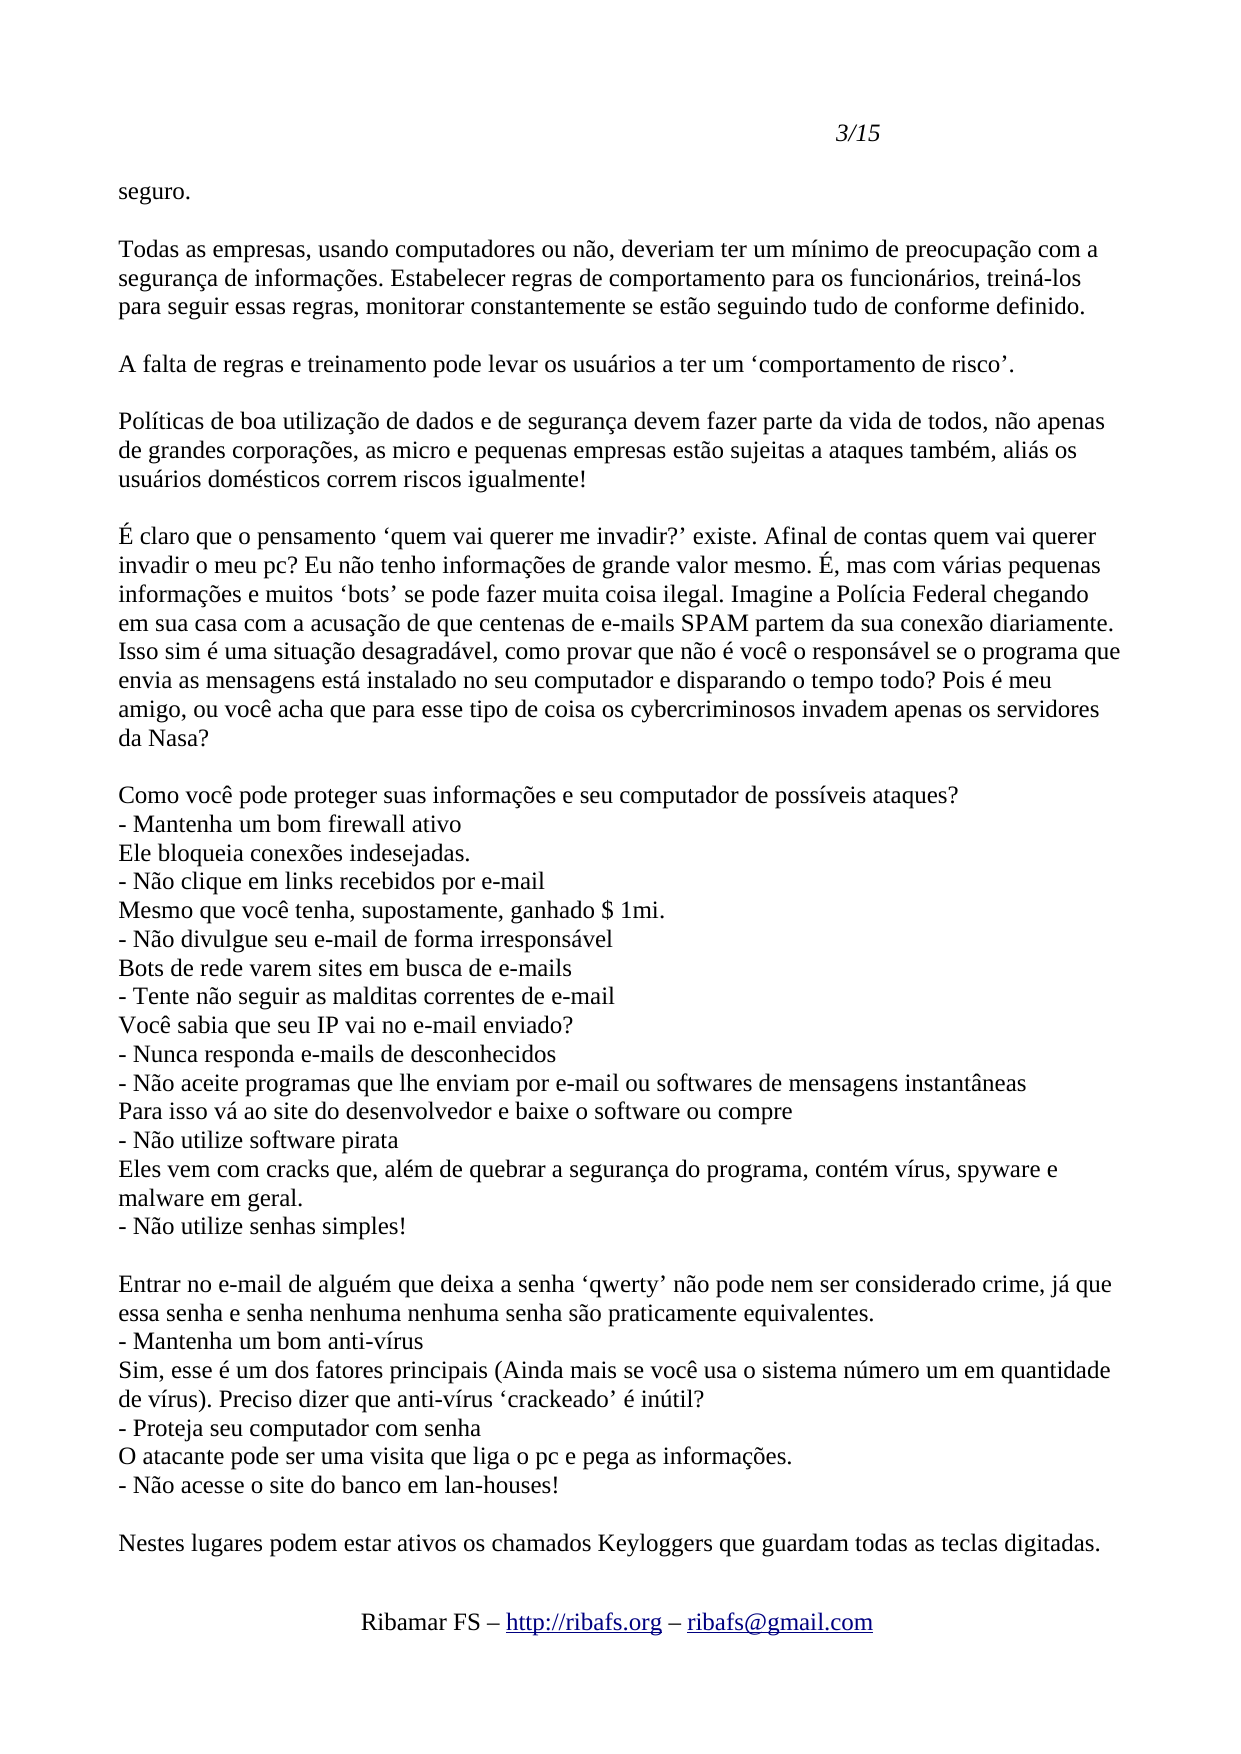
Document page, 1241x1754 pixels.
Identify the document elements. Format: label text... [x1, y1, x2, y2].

text Sim, esse é um dos fatores principais (Ainda mais se você usa o sistema número um em quantidade de vírus). Preciso dizer que anti-vírus ‘crackeado’ é inútil? [118, 1355, 1122, 1413]
text - Não utilize software pirata [118, 1125, 1122, 1154]
text - Tente não seguir as malditas correntes de e-mail [118, 981, 1122, 1010]
text Nestes lugares podem estar ativos os chamados Keyloggers que guardam todas as teclas digitadas. [118, 1528, 1122, 1556]
text A falta de regras e treinamento pode levar os usuários a ter um ‘comportamento de risco’. [118, 349, 1122, 378]
text - Mantenha um bom firewall ativo [118, 809, 1122, 838]
text - Não divulgue seu e-mail de forma irresponsável [118, 924, 1122, 953]
text Políticas de boa utilização de dados e de segurança devem fazer parte da vida de todos, não apenas de grandes corporações, as micro e pequenas empresas estão sujeitas a ataques também, aliás os usuários domésticos correm riscos igualmente! [118, 406, 1122, 493]
text Mesmo que você tenha, supostamente, ganhado $ 1mi. [118, 895, 1122, 924]
text - Não acesse o site do banco em lan-houses! [118, 1470, 1122, 1499]
text Entrar no e-mail de alguém que deixa a senha ‘qwerty’ não pode nem ser considerado crime, já que essa senha e senha nenhuma nenhuma senha são praticamente equivalentes. [118, 1269, 1122, 1326]
text - Não clique em links recebidos por e-mail [118, 866, 1122, 895]
text seguro. [118, 176, 1122, 205]
text Ele bloqueia conexões indesejadas. [118, 838, 1122, 866]
text Para isso vá ao site do desenvolvedor e baixe o software ou compre [118, 1096, 1122, 1125]
text Você sabia que seu IP vai no e-mail enviado? [118, 1010, 1122, 1039]
text É claro que o pensamento ‘quem vai querer me invadir?’ existe. Afinal de contas quem vai querer invadir o meu pc? Eu não tenho informações de grande valor mesmo. É, mas com várias pequenas informações e muitos ‘bots’ se pode fazer muita coisa ilegal. Imagine a Polícia Federal chegando em sua casa com a acusação de que centenas de e-mails SPAM partem da sua conexão diariamente. Isso sim é uma situação desagradável, como provar que não é você o responsável se o programa que envia as mensagens está instalado no seu computador e disparando o tempo todo? Pois é meu amigo, ou você acha que para esse tipo de coisa os cybercriminosos invadem apenas os servidores da Nasa? [118, 521, 1122, 751]
text - Mantenha um bom anti-vírus [118, 1326, 1122, 1355]
text O atacante pode ser uma visita que liga o pc e pega as informações. [118, 1441, 1122, 1470]
text - Proteja seu computador com senha [118, 1413, 1122, 1441]
text - Não utilize senhas simples! [118, 1211, 1122, 1240]
text Como você pode proteger suas informações e seu computador de possíveis ataques? [118, 780, 1122, 809]
text - Não aceite programas que lhe enviam por e-mail ou softwares de mensagens instantâneas [118, 1068, 1122, 1096]
text Bots de rede varem sites em busca de e-mails [118, 953, 1122, 981]
text Eles vem com cracks que, além de quebrar a segurança do programa, contém vírus, spyware e malware em geral. [118, 1154, 1122, 1211]
text Todas as empresas, usando computadores ou não, deveriam ter um mínimo de preocupação com a segurança de informações. Estabelecer regras de comportamento para os funcionários, treiná-los para seguir essas regras, monitorar constantemente se estão seguindo tudo de conforme definido. [118, 234, 1122, 320]
text - Nunca responda e-mails de desconhecidos [118, 1039, 1122, 1068]
